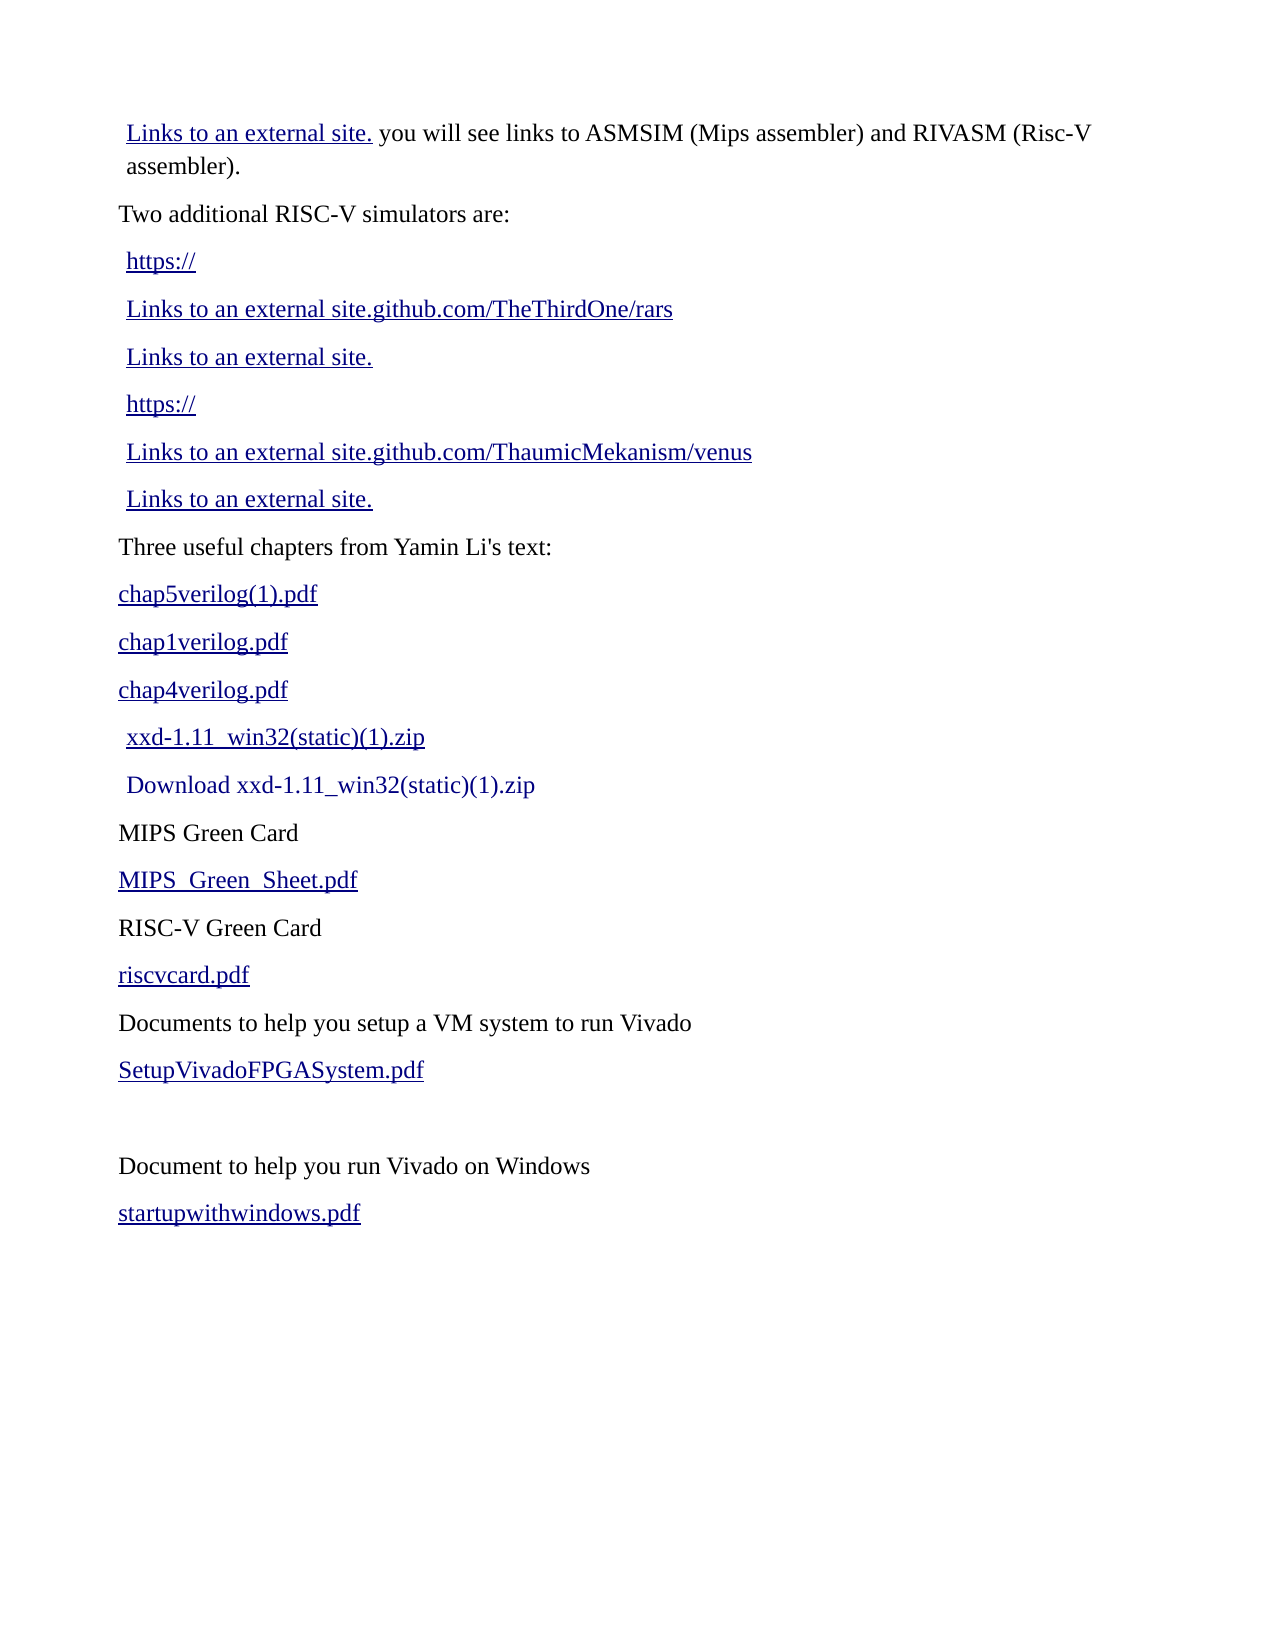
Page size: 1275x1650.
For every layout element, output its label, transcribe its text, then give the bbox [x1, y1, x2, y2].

text Download xxd-1.11_win32(static)(1).zip [126, 770, 1157, 799]
text https:// [126, 246, 1157, 275]
text https:// [126, 389, 1157, 418]
text Links to an external site. you will see links to ASMSIM (Mips assembler) and RIVASM (Risc-V assembler). [126, 118, 1157, 180]
text chap4verilog.pdf [118, 675, 1157, 703]
text startupwithwindows.pdf [118, 1198, 1157, 1227]
text riscvcard.pdf [118, 960, 1157, 989]
text MIPS Green Card [118, 818, 1157, 846]
text Links to an external site.github.com/TheThirdOne/rars [126, 294, 1157, 323]
text Documents to help you setup a VM system to run Vivado [118, 1008, 1157, 1037]
text chap5verilog(1).pdf [118, 579, 1157, 608]
text Links to an external site. [126, 484, 1157, 513]
text Two additional RISC-V simulators are: [118, 199, 1157, 227]
text chap1verilog.pdf [118, 627, 1157, 656]
text Links to an external site.github.com/ThaumicMekanism/venus [126, 437, 1157, 466]
text MIPS_Green_Sheet.pdf [118, 865, 1157, 894]
text Three useful chapters from Yamin Li's text: [118, 532, 1157, 561]
text xxd-1.11_win32(static)(1).zip [126, 722, 1157, 751]
text Document to help you run Vivado on Windows [118, 1151, 1157, 1179]
text RISC-V Green Card [118, 913, 1157, 942]
text Links to an external site. [126, 342, 1157, 370]
text SetupVivadoFPGASystem.pdf [118, 1056, 1157, 1084]
